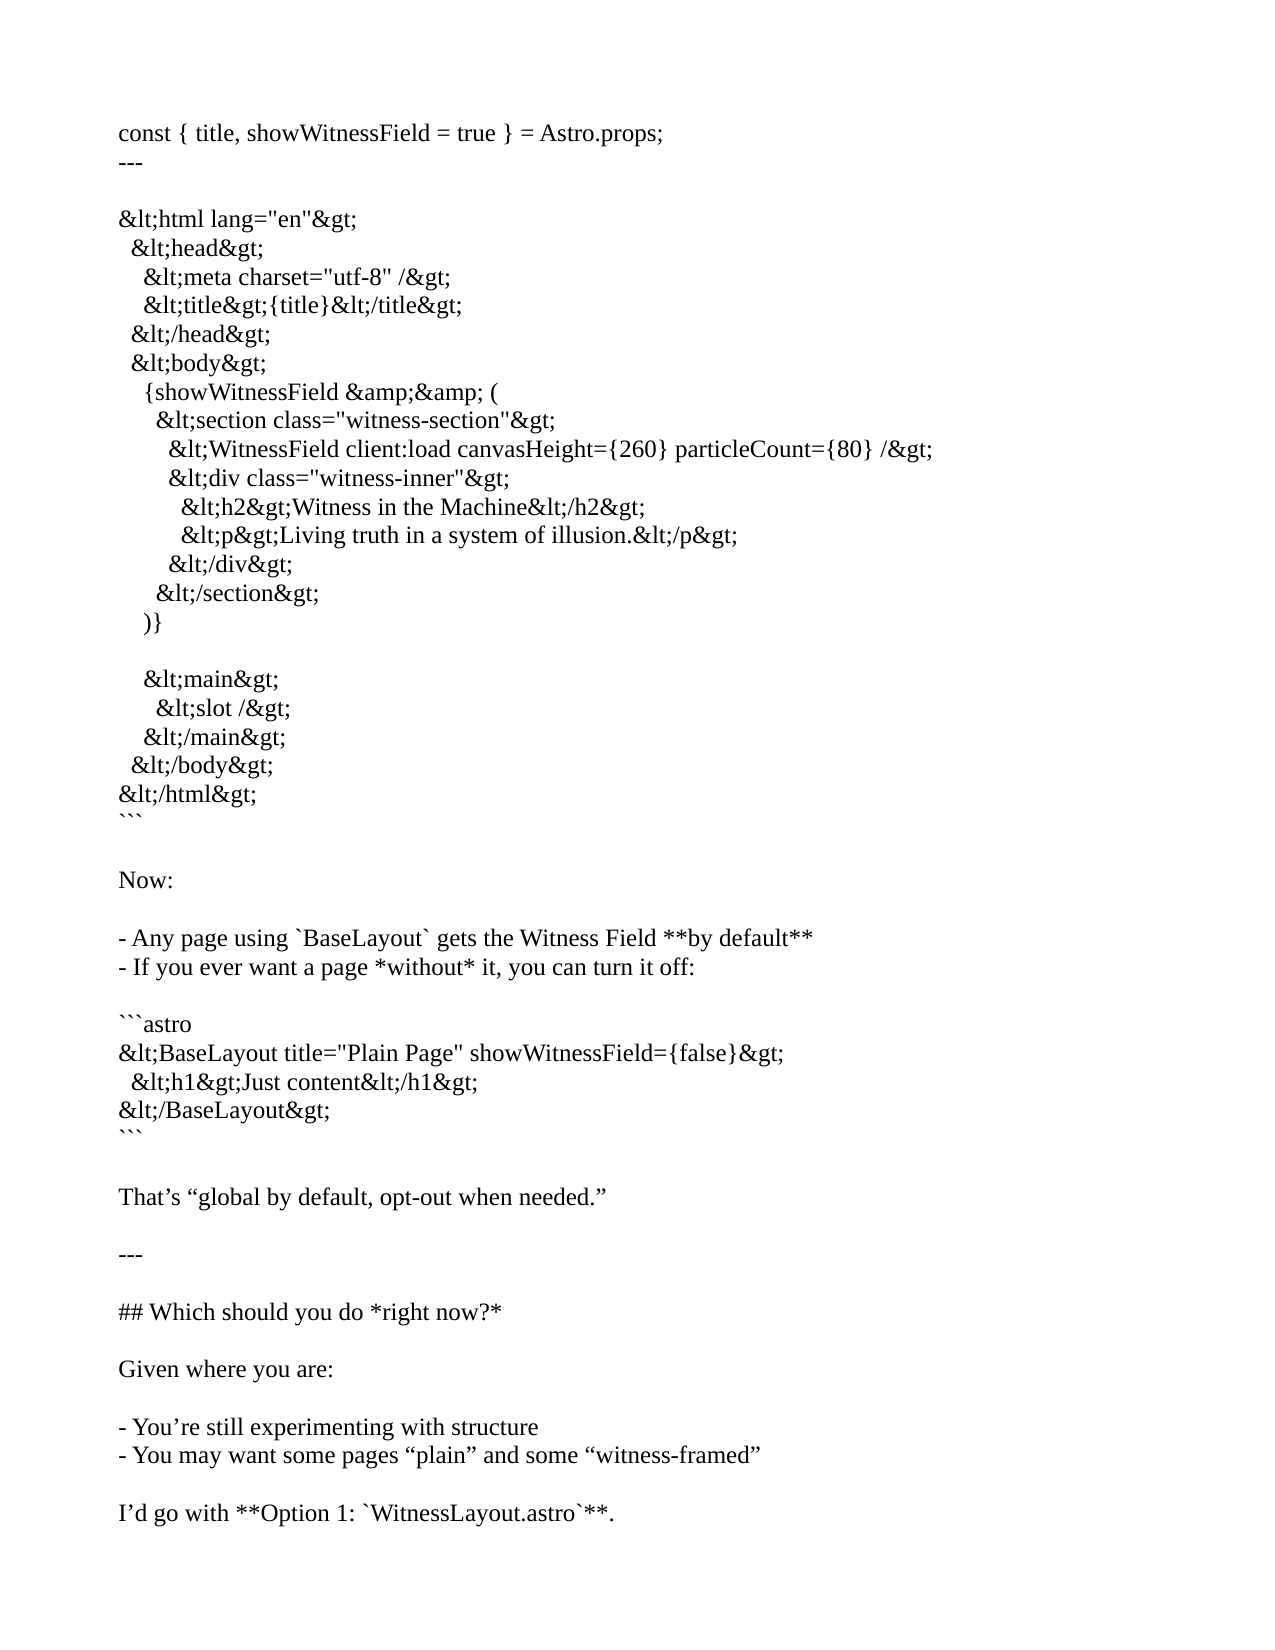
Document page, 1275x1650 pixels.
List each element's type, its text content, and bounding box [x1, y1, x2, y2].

text &lt;BaseLayout title="Plain Page" showWitnessField={false}&gt; [118, 1038, 1157, 1067]
text &lt;/section&gt; [118, 578, 1157, 607]
text ## Which should you do *right now?* [118, 1297, 1157, 1326]
text &lt;meta charset="utf-8" /&gt; [118, 262, 1157, 291]
text )} [118, 607, 1157, 636]
text &lt;body&gt; [118, 348, 1157, 377]
text &lt;div class="witness-inner"&gt; [118, 463, 1157, 492]
text --- [118, 1239, 1157, 1268]
text &lt;head&gt; [118, 233, 1157, 262]
text &lt;main&gt; [118, 664, 1157, 693]
text &lt;h1&gt;Just content&lt;/h1&gt; [118, 1067, 1157, 1096]
text {showWitnessField &amp;&amp; ( [118, 377, 1157, 406]
text ```astro [118, 1009, 1157, 1038]
text ``` [118, 1124, 1157, 1153]
text &lt;/body&gt; [118, 751, 1157, 779]
text &lt;/main&gt; [118, 722, 1157, 751]
text &lt;/html&gt; [118, 779, 1157, 808]
text &lt;title&gt;{title}&lt;/title&gt; [118, 291, 1157, 319]
text ``` [118, 808, 1157, 837]
text &lt;/head&gt; [118, 319, 1157, 348]
text - You’re still experimenting with structure [118, 1412, 1157, 1441]
text &lt;p&gt;Living truth in a system of illusion.&lt;/p&gt; [118, 521, 1157, 549]
text &lt;h2&gt;Witness in the Machine&lt;/h2&gt; [118, 492, 1157, 521]
text I’d go with **Option 1: `WitnessLayout.astro`**. [118, 1498, 1157, 1527]
text - Any page using `BaseLayout` gets the Witness Field **by default** [118, 923, 1157, 952]
text &lt;/BaseLayout&gt; [118, 1096, 1157, 1124]
text &lt;WitnessField client:load canvasHeight={260} particleCount={80} /&gt; [118, 434, 1157, 463]
text Now: [118, 866, 1157, 894]
text That’s “global by default, opt-out when needed.” [118, 1182, 1157, 1211]
text const { title, showWitnessField = true } = Astro.props; [118, 118, 1157, 147]
text &lt;/div&gt; [118, 549, 1157, 578]
text Given where you are: [118, 1354, 1157, 1383]
text &lt;section class="witness-section"&gt; [118, 406, 1157, 434]
text --- [118, 147, 1157, 176]
text - You may want some pages “plain” and some “witness-framed” [118, 1441, 1157, 1469]
text &lt;slot /&gt; [118, 693, 1157, 722]
text &lt;html lang="en"&gt; [118, 204, 1157, 233]
text - If you ever want a page *without* it, you can turn it off: [118, 952, 1157, 981]
